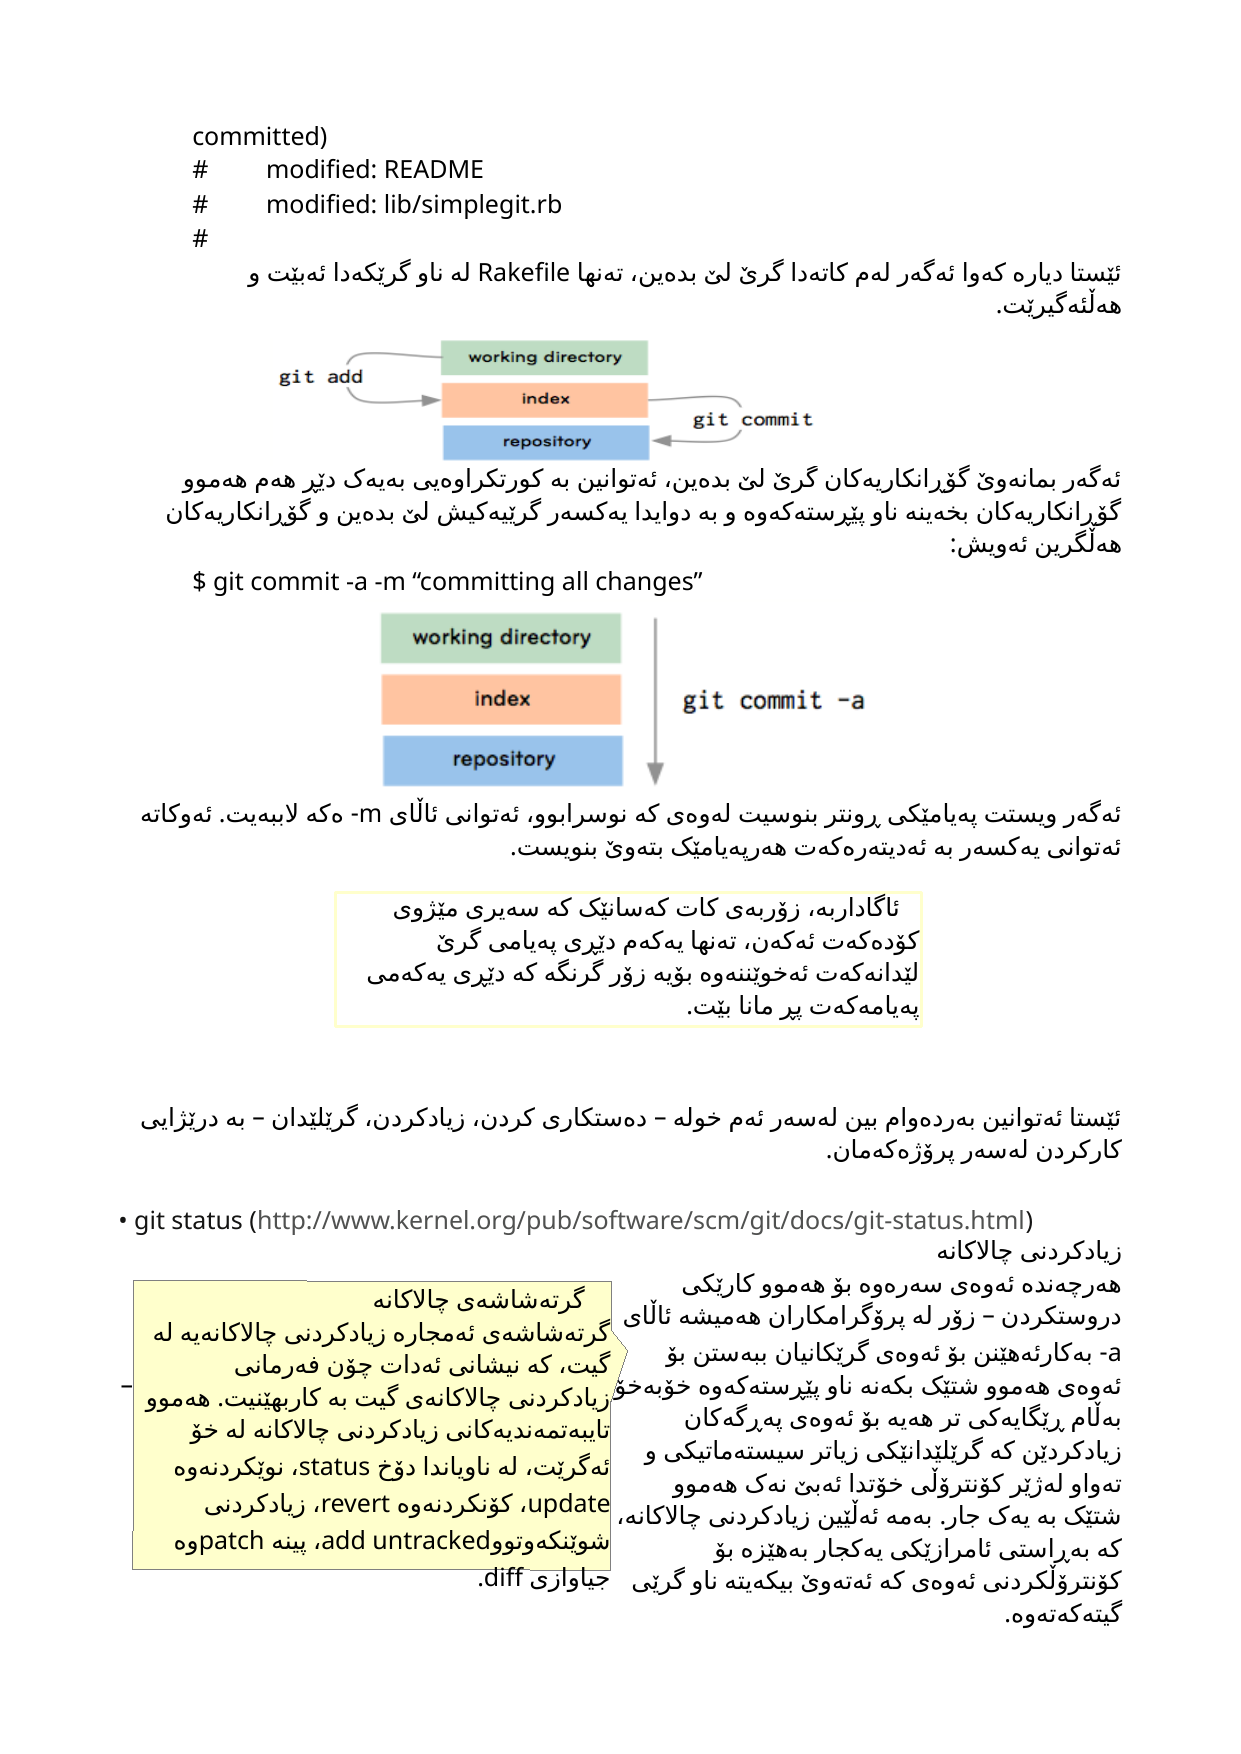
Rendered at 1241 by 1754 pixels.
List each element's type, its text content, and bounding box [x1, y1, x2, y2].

text • git status (http://www.kernel.org/pub/software/scm/git/docs/git-status.html) [118, 1203, 1122, 1237]
text هەرچەندە ئەوەی سەرەوە بۆ هەموو کارێکی دروستکردن – زۆر لە پرۆگرامکاران هەمیشە ئاڵای a- بەکارئەهێنن بۆ ئەوەی گرێکانیان ببەستن بۆ ئەوەی هەموو شتێک بکەنە ناو پێڕستەکەوە خۆبەخۆ – بەڵام ڕێگایەکی تر هەیە بۆ ئەوەی پەڕگەکان زیادکردێن کە گرێلێدانێکی زیاتر سیستەماتیکی و تەواو لەژێر کۆنترۆڵی خۆتدا ئەبێ نەک هەموو شتێک بە یەک جار. بەمە ئەڵێین زیادکردنی چالاکانە، کە بەڕاستی ئامرازێکی یەکجار بەهێزە بۆ کۆنترۆڵکردنی ئەوەی کە ئەتەوێ بیکەیتە ناو گرێی گیتەکەتەوە. [118, 1269, 1122, 1633]
text # modified: lib/simplegit.rb [118, 186, 1122, 220]
text ئێستا دیارە کەوا ئەگەر لەم کاتەدا گرێ لێ بدەین، تەنها Rakefile لە ناو گرێکەدا ئەبێت و هەڵئەگیرێت. [118, 254, 1122, 324]
text ئەگەر ویستت پەیامێکی ڕونتر بنوسیت لەوەی کە نوسرابوو، ئەتوانی ئاڵای m- ەکە لاببەیت. ئەوکاتە ئەتوانی یەکسەر بە ئەدیتەرەکەت هەرپەیامێک بتەوێ بنویست. [118, 597, 1122, 865]
text $ git commit -a -m “committing all changes” [118, 563, 1122, 597]
text ئێستا ئەتوانین بەردەوام بین لەسەر ئەم خولە – دەستکاری کردن، زیادکردن، گرێلێدان – بە درێژایی کارکردن لەسەر پرۆژەکەمان. [118, 1104, 1122, 1169]
picture [364, 597, 876, 796]
text # [118, 220, 1122, 254]
text # modified: README [118, 152, 1122, 186]
text committed) [118, 118, 1122, 152]
text زیادکردنی چالاکانە [118, 1237, 1122, 1269]
text ئەگەر بمانەوێ گۆڕانکاریەکان گرێ لێ بدەین، ئەتوانین بە کورتکراوەیی بەیەک دێڕ هەم هەموو گۆڕانکاریەکان بخەینە ناو پێڕستەکەوە و بە دوایدا یەکسەر گرێیەکیش لێ بدەین و گۆڕانکاریەکان هەڵگرین ئەویش: [118, 324, 1122, 563]
picture [265, 338, 827, 466]
